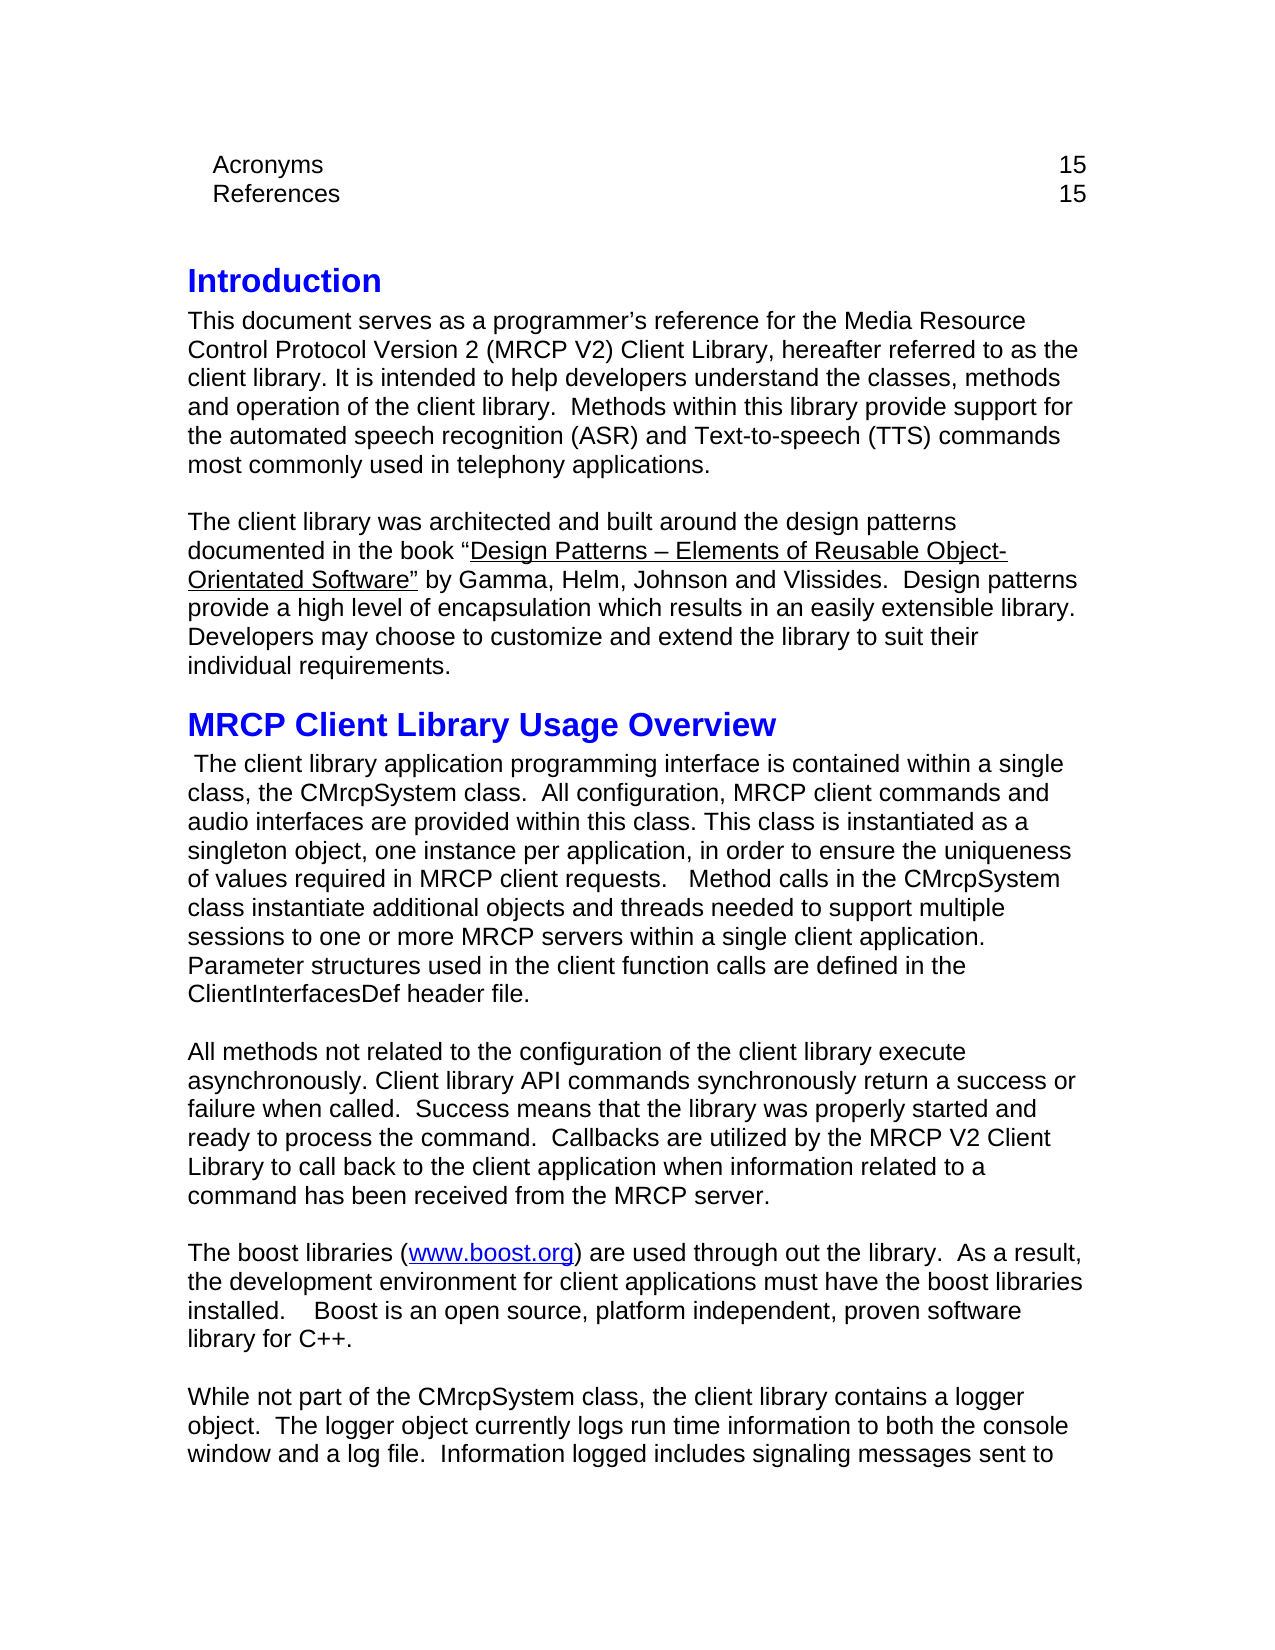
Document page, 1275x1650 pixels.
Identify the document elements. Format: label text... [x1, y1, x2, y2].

text This document serves as a programmer’s reference for the Media Resource Control Protocol Version 2 (MRCP V2) Client Library, hereafter referred to as the client library. It is intended to help developers understand the classes, methods and operation of the client library. Methods within this library provide support for the automated speech recognition (ASR) and Text-to-speech (TTS) commands most commonly used in telephony applications. [187, 306, 1087, 478]
text The client library application programming interface is contained within a single class, the CMrcpSystem class. All configuration, MRCP client commands and audio interfaces are provided within this class. This class is instantiated as a singleton object, one instance per application, in order to ensure the uniqueness of values required in MRCP client requests. Method calls in the CMrcpSystem class instantiate additional objects and threads needed to support multiple sessions to one or more MRCP servers within a single client application. Parameter structures used in the client function calls are defined in the ClientInterfacesDef header file. [187, 749, 1087, 1008]
text References 15 [212, 179, 1087, 207]
text The client library was architected and built around the design patterns documented in the book “Design Patterns – Elements of Reusable Object-Orientated Software” by Gamma, Helm, Johnson and Vlissides. Design patterns provide a high level of encapsulation which results in an easily extensible library. Developers may choose to customize and extend the library to suit their individual requirements. [187, 507, 1087, 680]
text All methods not related to the configuration of the client library execute asynchronously. Client library API commands synchronously return a success or failure when called. Success means that the library was properly started and ready to process the command. Callbacks are utilized by the MRCP V2 Client Library to call back to the client application when information related to a command has been received from the MRCP server. [187, 1037, 1087, 1209]
text While not part of the CMrcpSystem class, the client library contains a logger object. The logger object currently logs run time information to both the console window and a log file. Information logged includes signaling messages sent to [187, 1382, 1087, 1468]
subtitle MRCP Client Library Usage Overview [187, 705, 1087, 743]
text The boost libraries (www.boost.org) are used through out the library. As a result, the development environment for client applications must have the boost libraries installed. Boost is an open source, platform independent, proven software library for C++. [187, 1238, 1087, 1353]
subtitle Introduction [187, 261, 1087, 300]
text Acronyms 15 [212, 150, 1087, 179]
